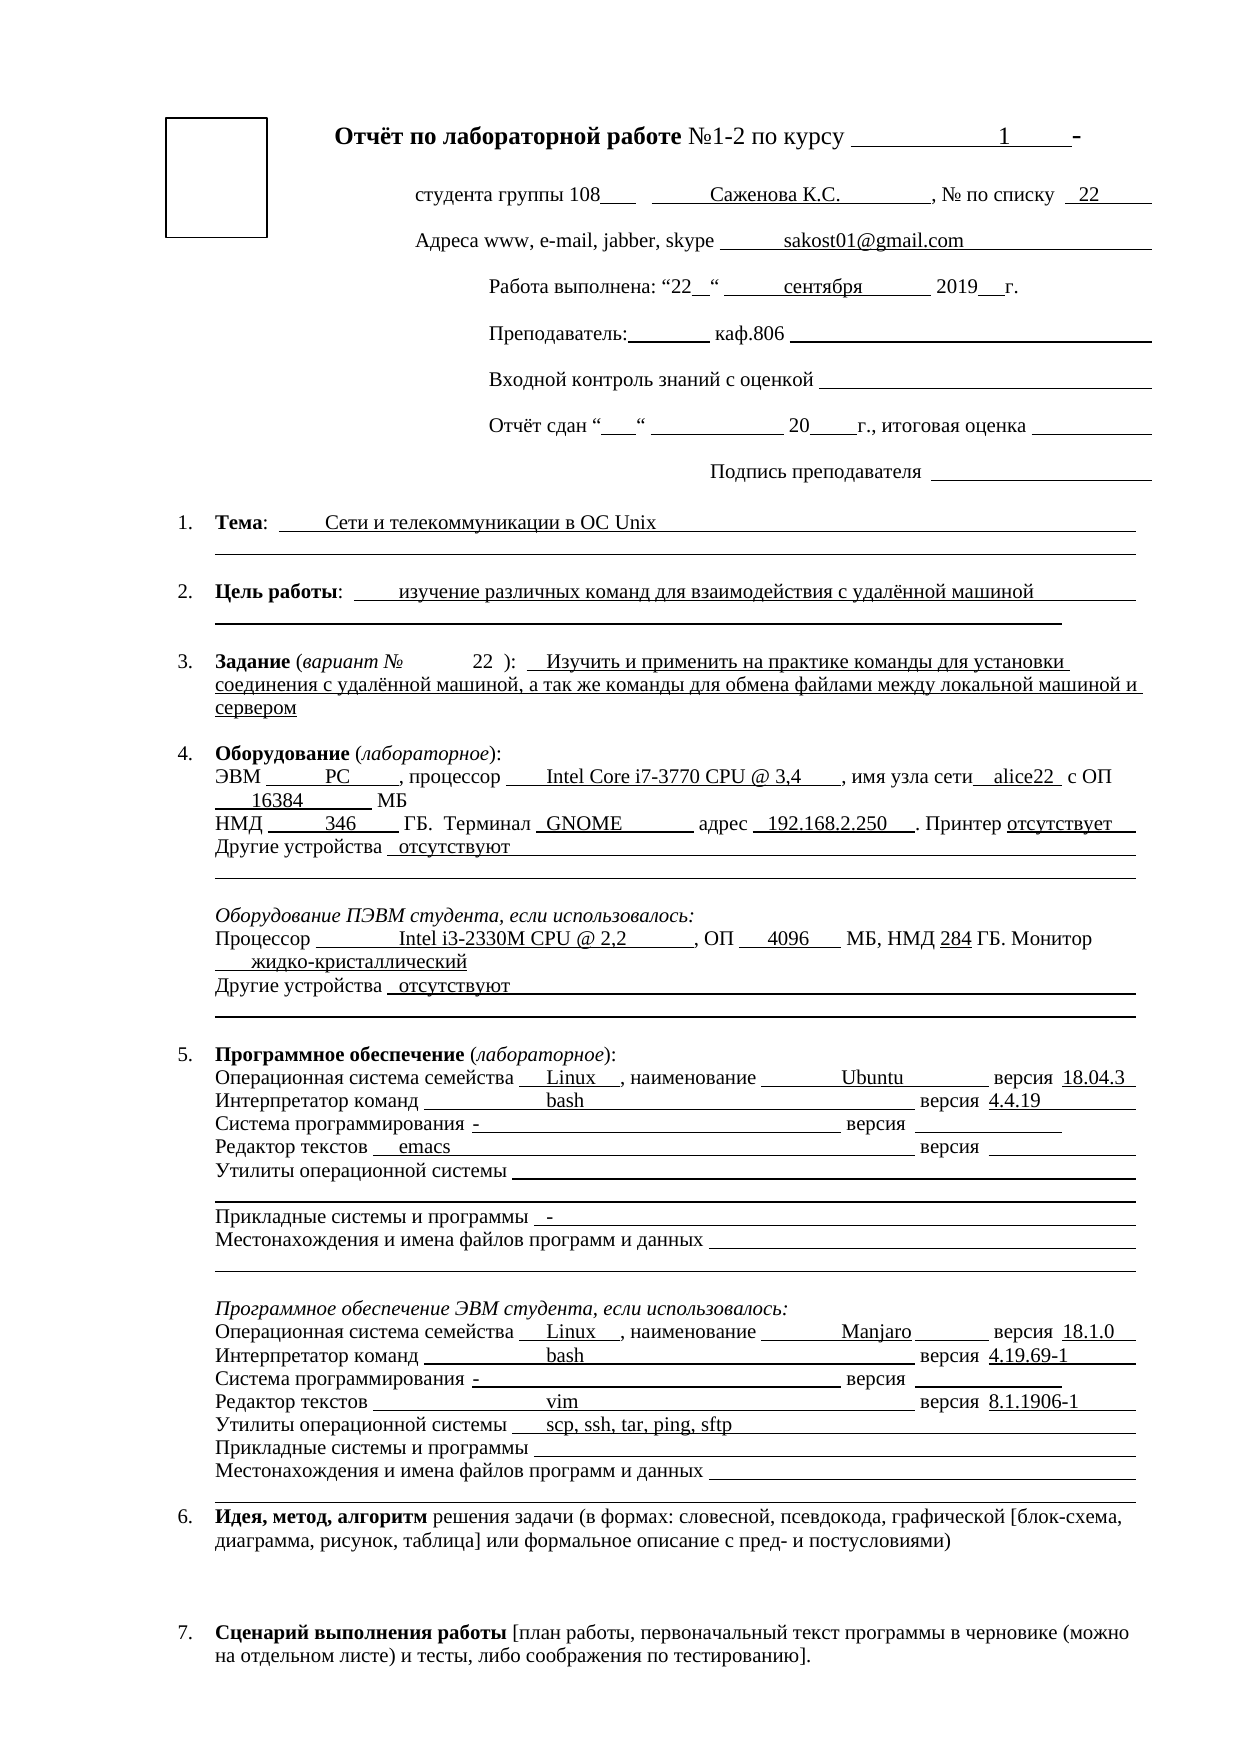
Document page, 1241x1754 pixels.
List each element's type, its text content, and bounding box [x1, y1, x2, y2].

text Система программирования - версия [215, 1112, 1152, 1135]
text Интерпретатор команд bash версия 4.19.69-1 [215, 1343, 1152, 1367]
text Другие устройства отсутствуют [215, 835, 1152, 881]
text Прикладные системы и программы - [215, 1205, 1152, 1228]
list Задание (вариант № 22 ): Изучить и применить на практике команды для установки соединения с удалённой машиной, а так же команды для обмена файлами между локальной машиной и сервером [177, 650, 1152, 719]
list Цель работы: изучение различных команд для взаимодействия с удалённой машиной [177, 580, 1152, 627]
list Идея, метод, алгоритм решения задачи (в формах: словесной, псевдокода, графической [блок-схема, диаграмма, рисунок, таблица] или формальное описание с пред- и постусловиями) [177, 1505, 1152, 1552]
table_header [166, 118, 334, 483]
text ЭВМ PC , процессор Intel Core i7-3770 CPU @ 3,4 , имя узла сети alice22 с ОП 16384 МБ [215, 765, 1152, 812]
text Редактор текстов vim версия 8.1.1906-1 [215, 1390, 1152, 1413]
list Тема: Сети и телекоммуникации в ОС Unix [177, 511, 1152, 557]
text Оборудование ПЭВМ студента, если использовалось: [215, 904, 1152, 927]
list Программное обеспечение (лабораторное): [177, 1043, 1152, 1066]
text Местонахождения и имена файлов программ и данных [215, 1459, 1152, 1505]
text Операционная система семейства Linux , наименование Ubuntu версия 18.04.3 [215, 1066, 1152, 1089]
text НМД 346 ГБ. Терминал GNOME адрес 192.168.2.250 . Принтер отсутствует [215, 812, 1152, 835]
text Система программирования - версия [215, 1367, 1152, 1390]
text Другие устройства отсутствуют [215, 973, 1152, 1020]
text Процессор Intel i3-2330M CPU @ 2,2 , ОП 4096 МБ, НМД 284 ГБ. Монитор жидко-кристаллический [215, 927, 1152, 973]
text Утилиты операционной системы [215, 1158, 1152, 1205]
text Местонахождения и имена файлов программ и данных [215, 1228, 1152, 1274]
text Редактор текстов emacs версия [215, 1135, 1152, 1158]
text Прикладные системы и программы [215, 1436, 1152, 1459]
list Сценарий выполнения работы [план работы, первоначальный текст программы в черновике (можно на отдельном листе) и тесты, либо соображения по тестированию]. [177, 1621, 1152, 1667]
text Интерпретатор команд bash версия 4.4.19 [215, 1089, 1152, 1112]
table_header Отчёт по лабораторной работе №1-2 по курсу 1 - студента группы 108 Саженова К.С. , № по списку 22 Адреса www, e-mail, jabber, skype sakost01@gmail.com Работа выполнена: “22 “ сентября 2019 г. Преподаватель: каф.806 Входной контроль знаний с оценкой Отчёт сдан “ “ 20 г., итоговая оценка Подпись преподавателя [334, 118, 1152, 483]
text Программное обеспечение ЭВМ студента, если использовалось: [215, 1297, 1152, 1320]
text Операционная система семейства Linux , наименование Manjaro версия 18.1.0 [215, 1320, 1152, 1343]
text Утилиты операционной системы scp, ssh, tar, ping, sftp [215, 1413, 1152, 1436]
list Оборудование (лабораторное): [177, 742, 1152, 765]
